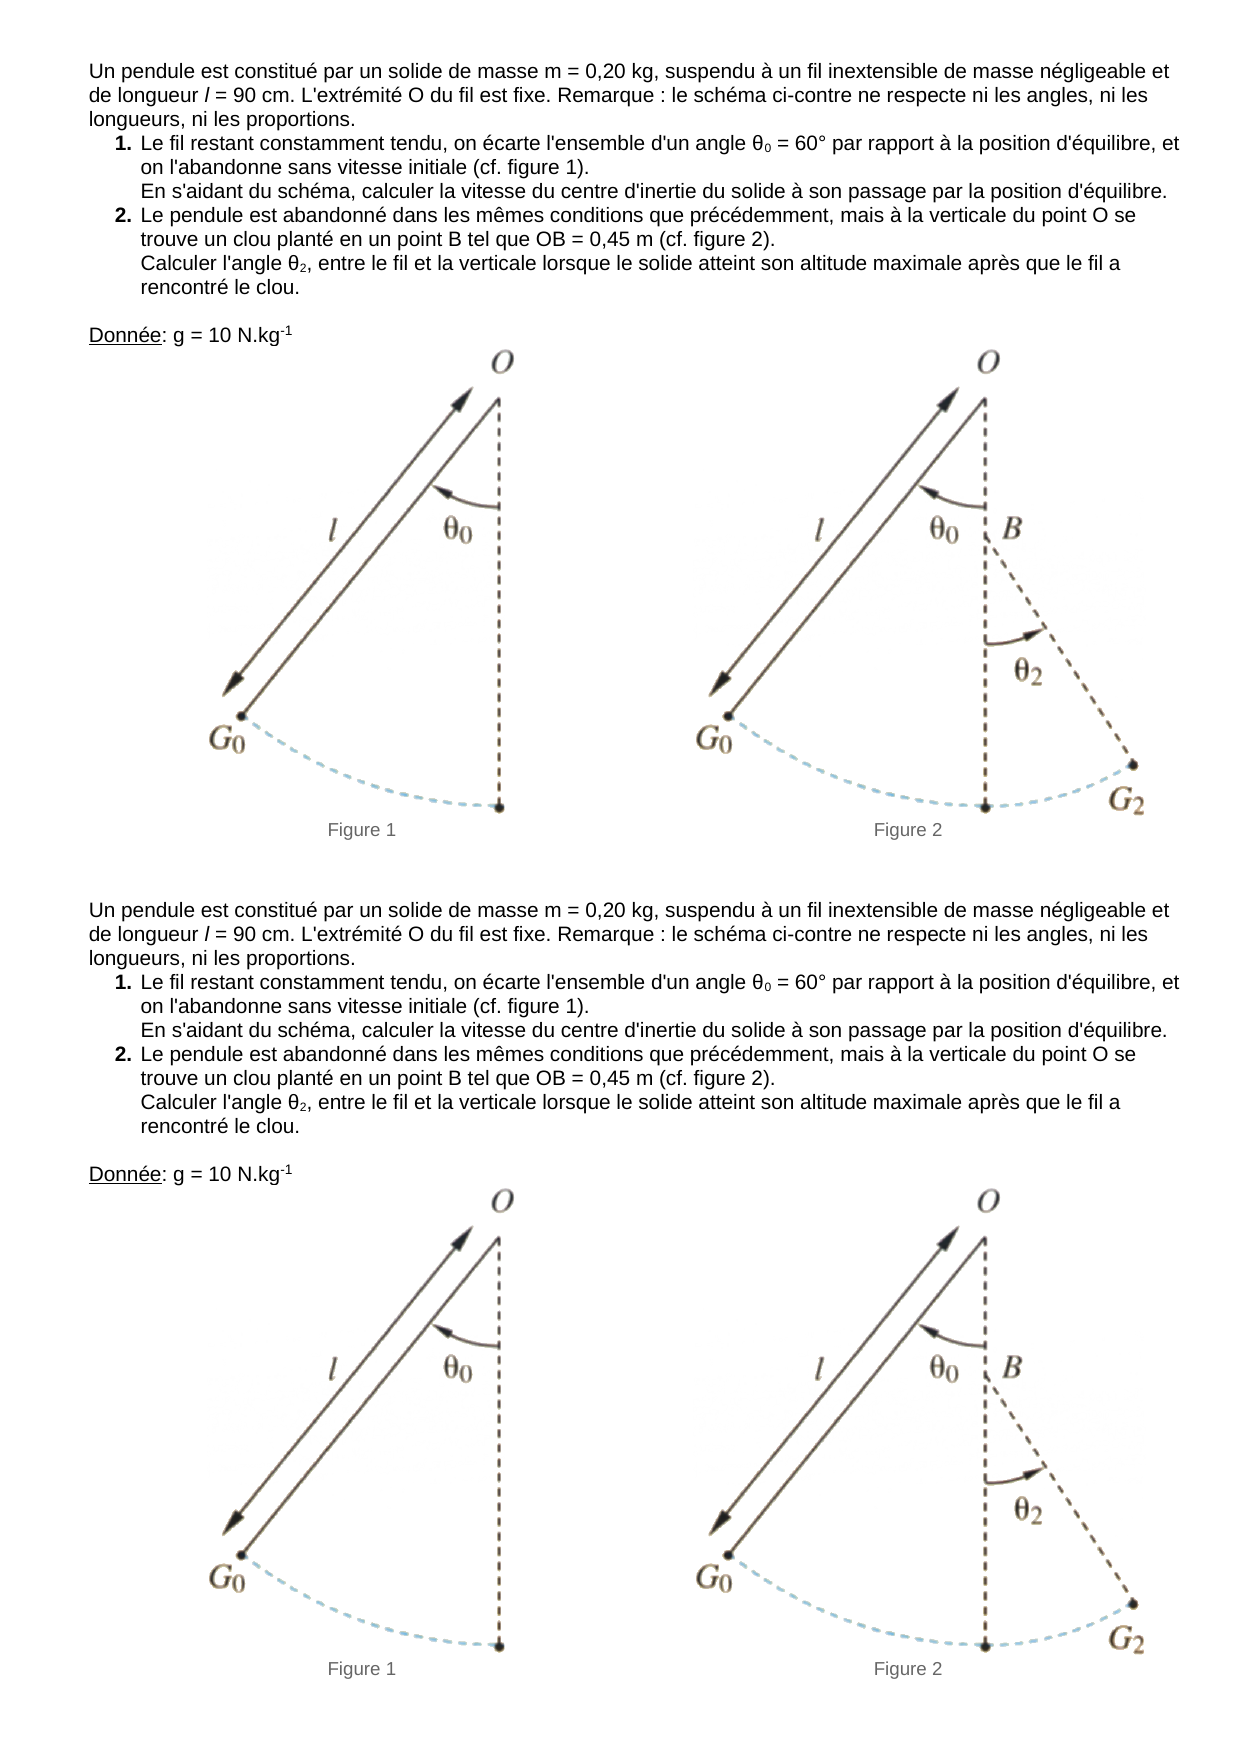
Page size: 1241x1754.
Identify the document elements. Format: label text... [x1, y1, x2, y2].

list Le pendule est abandonné dans les mêmes conditions que précédemment, mais à la verticale du point O se trouve un clou planté en un point B tel que OB = 0,45 m (cf. figure 2). [114, 1042, 1181, 1090]
table_cell Figure 1 [89, 1658, 635, 1679]
picture [693, 1185, 1147, 1658]
table_header [1147, 1186, 1181, 1658]
text Donnée: g = 10 N.kg-1 [88, 323, 1181, 347]
table_header [89, 1186, 207, 1658]
list En s'aidant du schéma, calculer la vitesse du centre d'inertie du solide à son passage par la position d'équilibre. [114, 1018, 1181, 1042]
table_header [635, 347, 693, 819]
table_header [89, 347, 207, 819]
list Le pendule est abandonné dans les mêmes conditions que précédemment, mais à la verticale du point O se trouve un clou planté en un point B tel que OB = 0,45 m (cf. figure 2). [114, 203, 1181, 251]
table_header [635, 1186, 693, 1658]
table_header [517, 1186, 635, 1658]
text Un pendule est constitué par un solide de masse m = 0,20 kg, suspendu à un fil inextensible de masse négligeable et de longueur l = 90 cm. L'extrémité O du fil est fixe. Remarque : le schéma ci-contre ne respecte ni les angles, ni les longueurs, ni les proportions. [88, 898, 1181, 970]
table_header [517, 347, 635, 819]
text Un pendule est constitué par un solide de masse m = 0,20 kg, suspendu à un fil inextensible de masse négligeable et de longueur l = 90 cm. L'extrémité O du fil est fixe. Remarque : le schéma ci-contre ne respecte ni les angles, ni les longueurs, ni les proportions. [88, 59, 1181, 131]
list Calculer l'angle θ2, entre le fil et la verticale lorsque le solide atteint son altitude maximale après que le fil a rencontré le clou. [114, 251, 1181, 299]
list En s'aidant du schéma, calculer la vitesse du centre d'inertie du solide à son passage par la position d'équilibre. [114, 179, 1181, 203]
table_cell Figure 2 [635, 1658, 1181, 1679]
picture [693, 346, 1147, 819]
picture [207, 346, 517, 819]
list Calculer l'angle θ2, entre le fil et la verticale lorsque le solide atteint son altitude maximale après que le fil a rencontré le clou. [114, 1090, 1181, 1138]
text Donnée: g = 10 N.kg-1 [88, 1162, 1181, 1186]
table_header [1147, 347, 1181, 819]
list Le fil restant constamment tendu, on écarte l'ensemble d'un angle θ0 = 60° par rapport à la position d'équilibre, et on l'abandonne sans vitesse initiale (cf. figure 1). [114, 970, 1181, 1018]
table_cell Figure 1 [89, 819, 635, 841]
list Le fil restant constamment tendu, on écarte l'ensemble d'un angle θ0 = 60° par rapport à la position d'équilibre, et on l'abandonne sans vitesse initiale (cf. figure 1). [114, 131, 1181, 179]
picture [207, 1185, 517, 1658]
table_cell Figure 2 [635, 819, 1181, 841]
